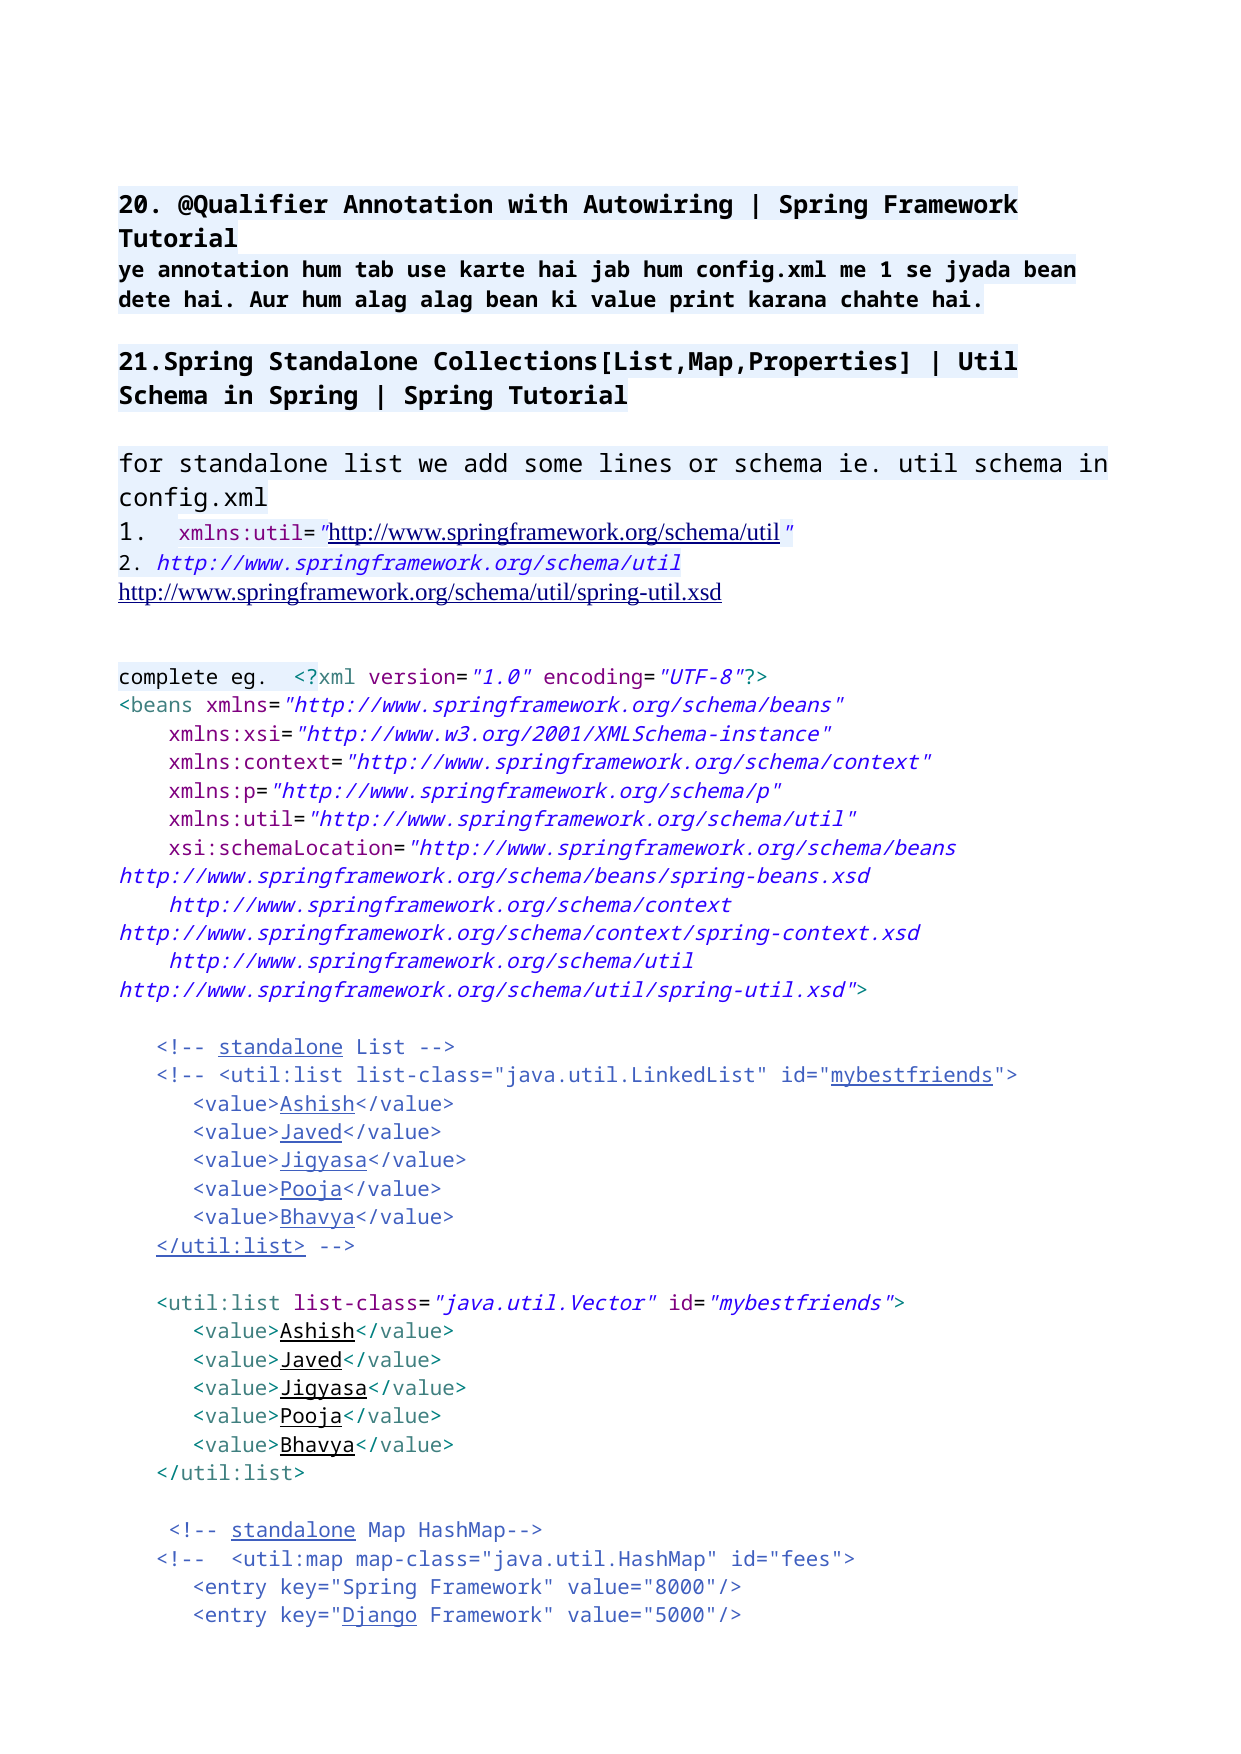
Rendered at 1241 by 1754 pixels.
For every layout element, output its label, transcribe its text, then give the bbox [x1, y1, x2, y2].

text xmlns:xsi="http://www.w3.org/2001/XMLSchema-instance" [118, 719, 1122, 747]
text </util:list> --> [118, 1231, 1122, 1259]
text <!-- <util:map map-class="java.util.HashMap" id="fees"> [118, 1544, 1122, 1572]
text <value>Ashish</value> [118, 1316, 1122, 1345]
text ye annotation hum tab use karte hai jab hum config.xml me 1 se jyada bean dete hai. Aur hum alag alag bean ki value print karana chahte hai. [118, 254, 1122, 314]
text <value>Javed</value> [118, 1345, 1122, 1373]
text <!-- standalone Map HashMap--> [118, 1515, 1122, 1544]
text <util:list list-class="java.util.Vector" id="mybestfriends"> [118, 1288, 1122, 1316]
text complete eg. <?xml version="1.0" encoding="UTF-8"?> [118, 662, 1122, 691]
text <entry key="Django Framework" value="5000"/> [118, 1601, 1122, 1629]
text <entry key="Spring Framework" value="8000"/> [118, 1572, 1122, 1601]
text 21.Spring Standalone Collections[List,Map,Properties] | Util Schema in Spring | Spring Tutorial [118, 344, 1122, 412]
text </util:list> [118, 1458, 1122, 1487]
text <!-- <util:list list-class="java.util.LinkedList" id="mybestfriends"> [118, 1060, 1122, 1089]
text xsi:schemaLocation="http://www.springframework.org/schema/beans http://www.springframework.org/schema/beans/spring-beans.xsd [118, 833, 1122, 890]
text 1. xmlns:util="http://www.springframework.org/schema/util" [118, 514, 1122, 548]
text <value>Bhavya</value> [118, 1202, 1122, 1231]
text 2. http://www.springframework.org/schema/util http://www.springframework.org/schema/util/spring-util.xsd [118, 548, 1122, 605]
text xmlns:context="http://www.springframework.org/schema/context" [118, 747, 1122, 776]
text xmlns:util="http://www.springframework.org/schema/util" [118, 804, 1122, 833]
text <beans xmlns="http://www.springframework.org/schema/beans" [118, 691, 1122, 719]
text <value>Jigyasa</value> [118, 1373, 1122, 1402]
text <value>Javed</value> [118, 1117, 1122, 1146]
text <value>Bhavya</value> [118, 1430, 1122, 1458]
text <value>Jigyasa</value> [118, 1146, 1122, 1174]
text xmlns:p="http://www.springframework.org/schema/p" [118, 776, 1122, 804]
text http://www.springframework.org/schema/context http://www.springframework.org/schema/context/spring-context.xsd [118, 890, 1122, 947]
text <value>Ashish</value> [118, 1089, 1122, 1117]
text http://www.springframework.org/schema/util http://www.springframework.org/schema/util/spring-util.xsd"> [118, 947, 1122, 1003]
text <!-- standalone List --> [118, 1032, 1122, 1060]
text <value>Pooja</value> [118, 1402, 1122, 1430]
text <value>Pooja</value> [118, 1174, 1122, 1202]
text for standalone list we add some lines or schema ie. util schema in config.xml [118, 446, 1122, 514]
text 20. @Qualifier Annotation with Autowiring | Spring Framework Tutorial [118, 186, 1122, 254]
